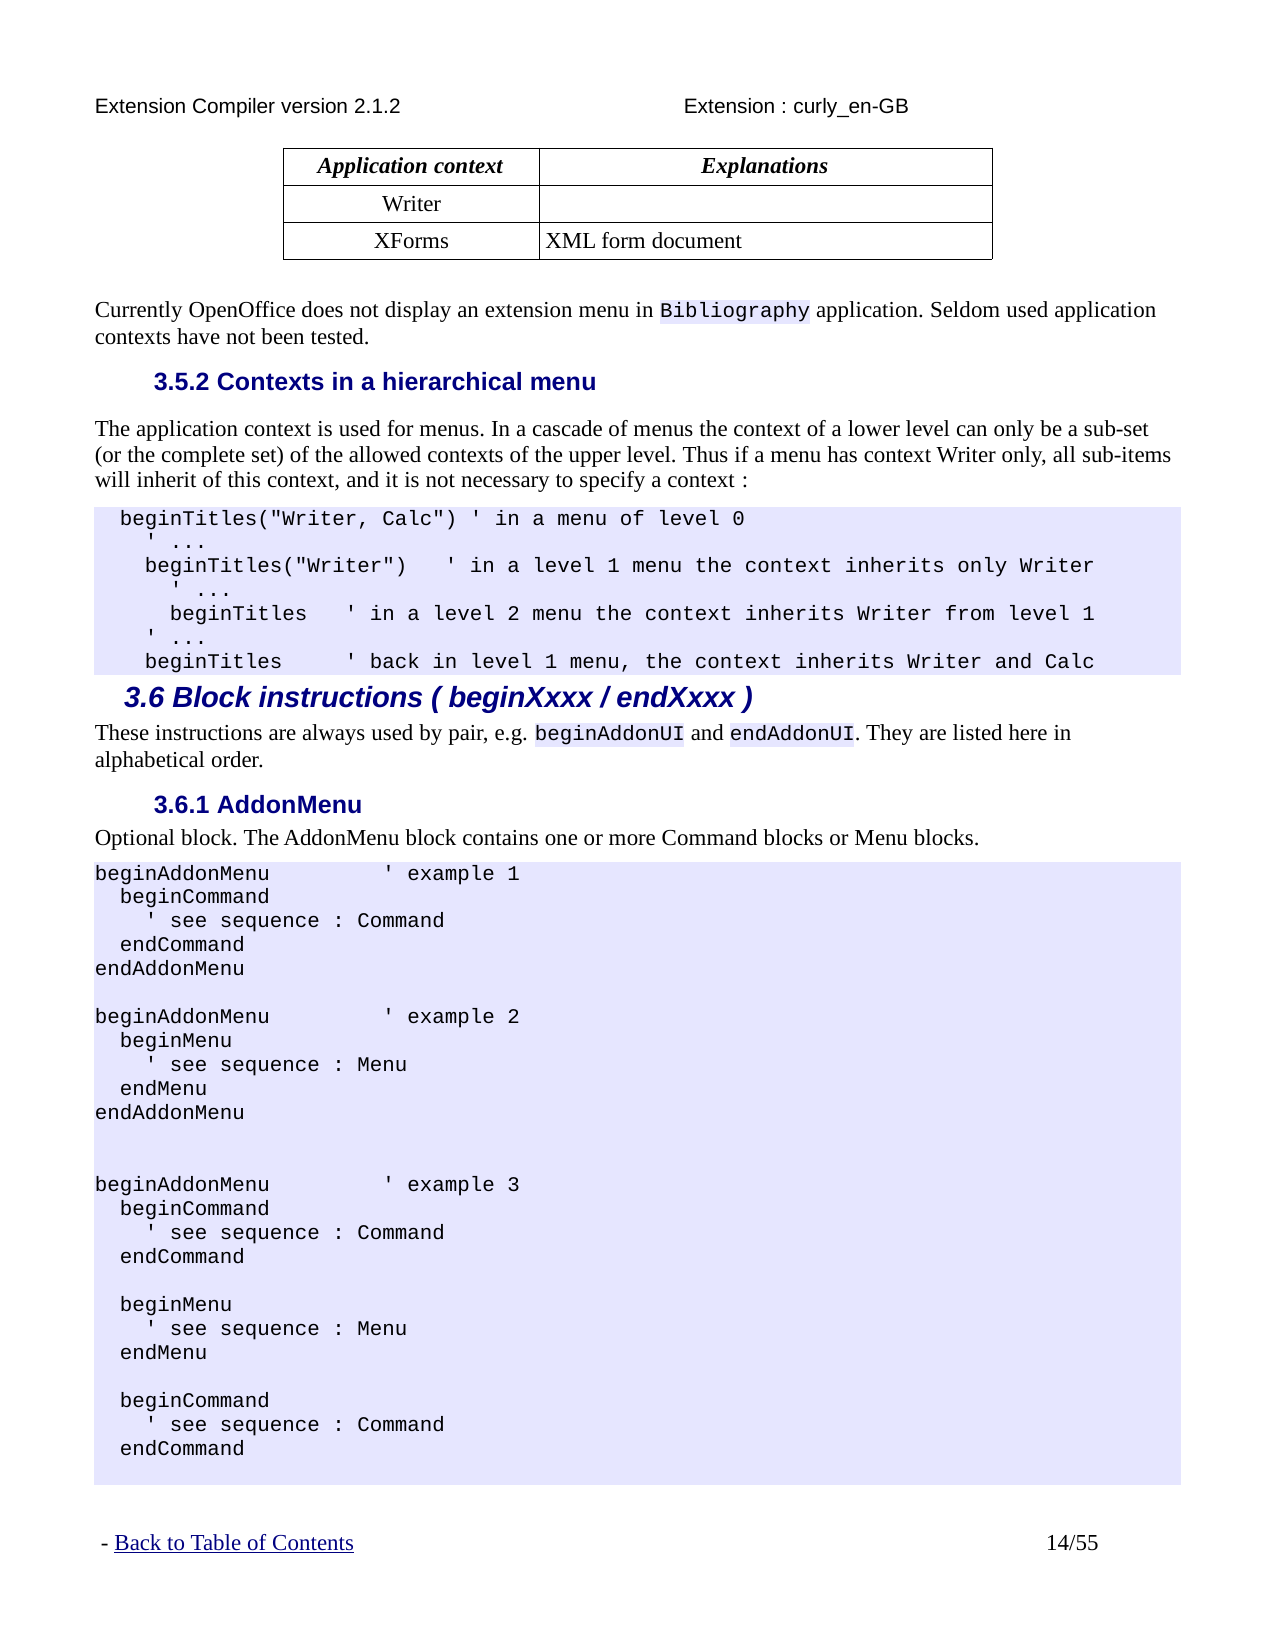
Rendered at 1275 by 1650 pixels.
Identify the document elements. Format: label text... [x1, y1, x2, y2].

text beginAddonMenu ' example 2 [94, 1006, 1181, 1030]
subtitle Block instructions ( beginXxxx / endXxxx ) [124, 681, 1181, 714]
text endMenu [94, 1342, 1181, 1366]
table_cell XML form document [540, 223, 992, 259]
text beginCommand [94, 886, 1181, 910]
text beginTitles("Writer") ' in a level 1 menu the context inherits only Writer [94, 555, 1181, 579]
text beginMenu [94, 1030, 1181, 1054]
text endCommand [94, 1437, 1181, 1461]
table_cell Writer [284, 186, 539, 222]
text beginAddonMenu ' example 3 [94, 1174, 1181, 1198]
text ' see sequence : Command [94, 1413, 1181, 1437]
text These instructions are always used by pair, e.g. beginAddonUI and endAddonUI. They are listed here in alphabetical order. [94, 719, 1181, 772]
text The application context is used for menus. In a cascade of menus the context of a lower level can only be a sub-set (or the complete set) of the allowed contexts of the upper level. Thus if a menu has context Writer only, all sub-items will inherit of this context, and it is not necessary to specify a context : [94, 416, 1181, 493]
text ' see sequence : Command [94, 1222, 1181, 1246]
text beginCommand [94, 1198, 1181, 1222]
text Optional block. The AddonMenu block contains one or more Command blocks or Menu blocks. [94, 824, 1181, 850]
text endCommand [94, 934, 1181, 958]
text ' see sequence : Menu [94, 1054, 1181, 1078]
text endCommand [94, 1246, 1181, 1270]
text ' see sequence : Menu [94, 1318, 1181, 1342]
text beginTitles("Writer, Calc") ' in a menu of level 0 [94, 507, 1181, 531]
table_cell [540, 186, 992, 222]
table_cell XForms [284, 223, 539, 259]
table_header Application context [284, 149, 539, 184]
text ' see sequence : Command [94, 910, 1181, 934]
subtitle Contexts in a hierarchical menu [153, 368, 1181, 396]
text beginMenu [94, 1294, 1181, 1318]
text endAddonMenu [94, 1102, 1181, 1126]
text beginTitles ' in a level 2 menu the context inherits Writer from level 1 [94, 603, 1181, 627]
text beginAddonMenu ' example 1 [94, 862, 1181, 886]
text ' ... [94, 579, 1181, 603]
text endMenu [94, 1078, 1181, 1102]
subtitle AddonMenu [153, 791, 1181, 818]
table_header Explanations [540, 149, 992, 184]
text Currently OpenOffice does not display an extension menu in Bibliography application. Seldom used application contexts have not been tested. [94, 297, 1181, 349]
text endAddonMenu [94, 958, 1181, 982]
text ' ... [94, 627, 1181, 651]
text beginTitles ' back in level 1 menu, the context inherits Writer and Calc [94, 651, 1181, 675]
text ' ... [94, 531, 1181, 555]
text beginCommand [94, 1389, 1181, 1413]
